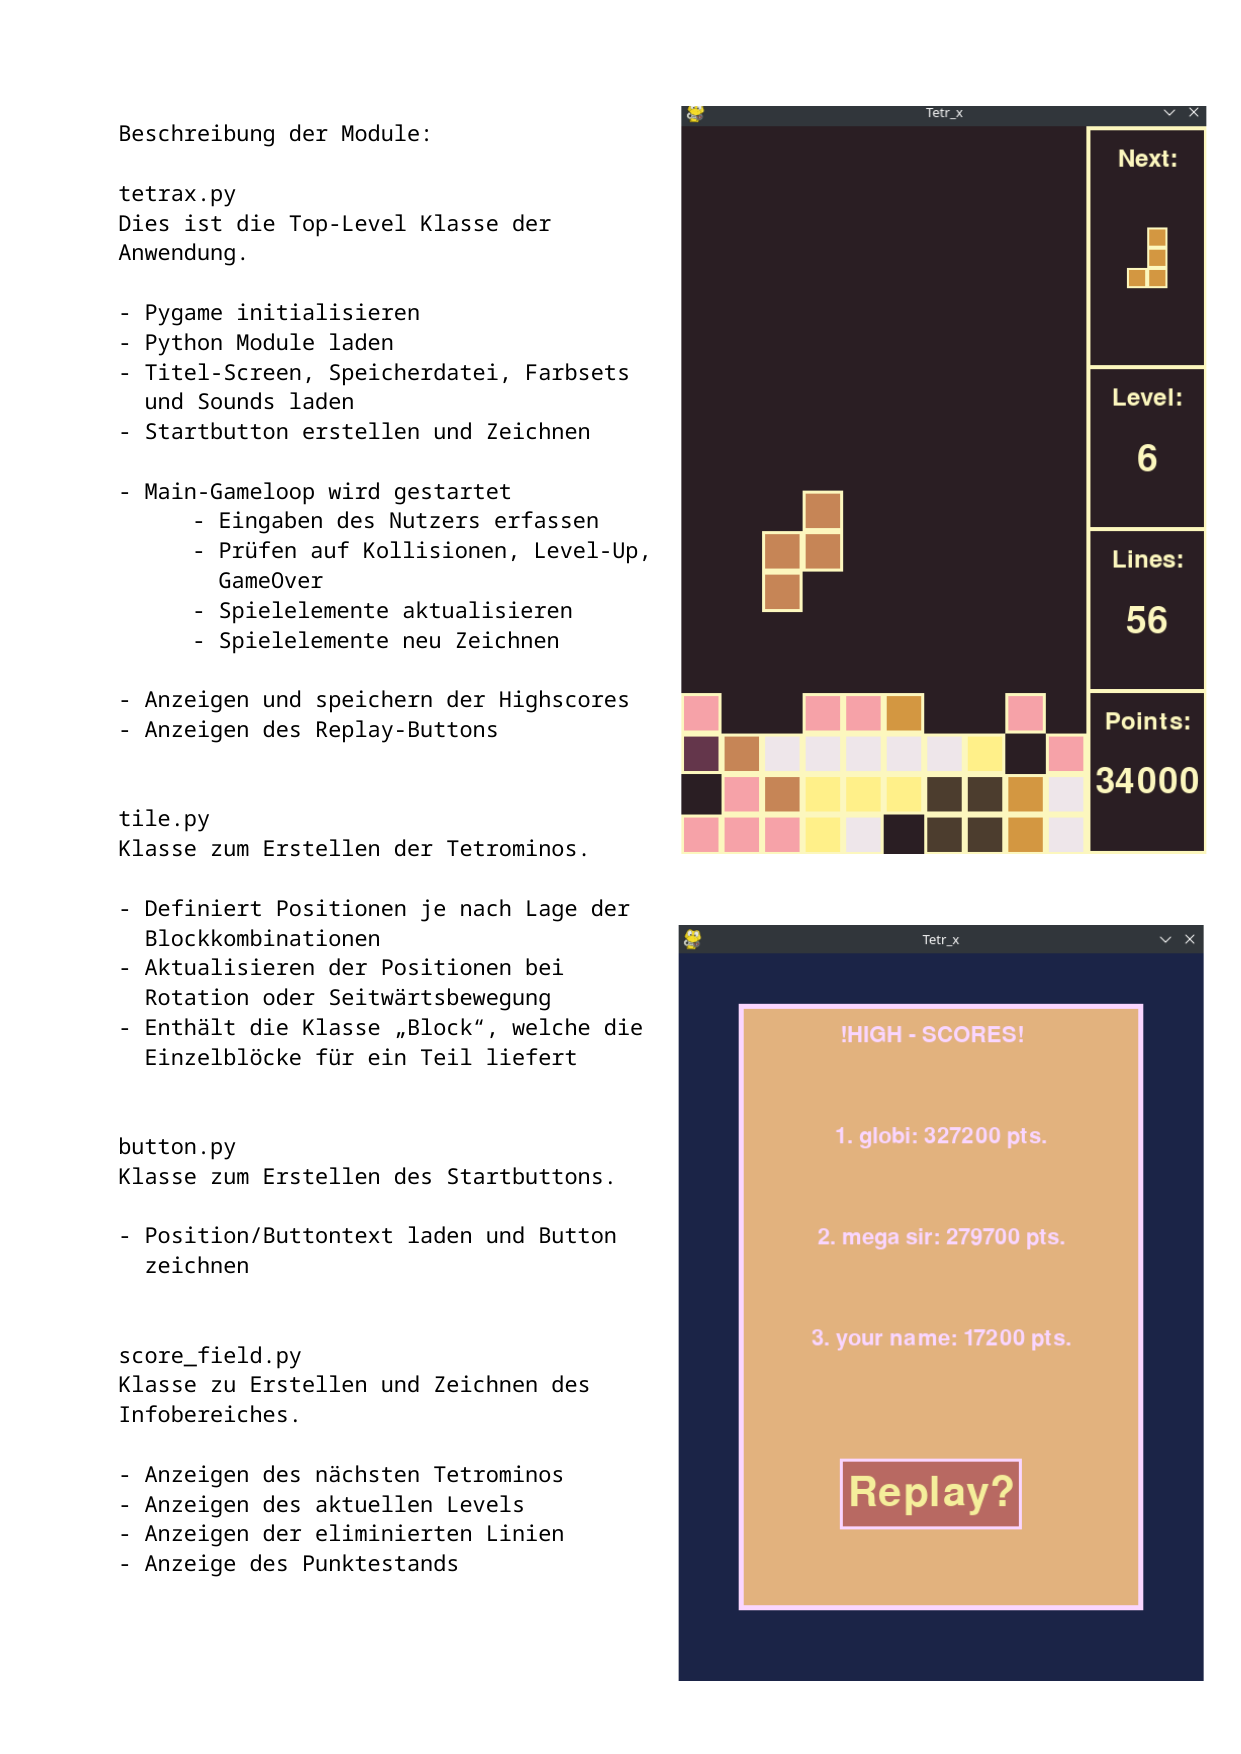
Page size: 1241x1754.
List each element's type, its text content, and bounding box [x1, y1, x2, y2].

text - Python Module laden [118, 327, 681, 356]
text - Prüfen auf Kollisionen, Level-Up, GameOver [118, 535, 681, 595]
text Beschreibung der Module: [118, 118, 681, 148]
text - Titel-Screen, Speicherdatei, Farbsets [118, 356, 681, 386]
text - Pygame initialisieren [118, 297, 681, 327]
text - Enthält die Klasse „Block“, welche die [118, 1012, 678, 1042]
text - Startbutton erstellen und Zeichnen [118, 416, 681, 446]
text zeichnen [118, 1250, 678, 1280]
text - Anzeigen des Replay-Buttons [118, 714, 681, 744]
picture [681, 106, 1207, 854]
text und Sounds laden [118, 386, 681, 416]
text score_field.py [118, 1339, 678, 1369]
text - Definiert Positionen je nach Lage der [118, 893, 1122, 922]
text button.py [118, 1131, 678, 1161]
text - Main-Gameloop wird gestartet [118, 476, 681, 505]
text - Aktualisieren der Positionen bei [118, 952, 678, 982]
text - Spielelemente neu Zeichnen [118, 624, 681, 654]
text - Anzeigen und speichern der Highscores [118, 684, 681, 714]
text Klasse zum Erstellen der Tetrominos. [118, 833, 1122, 863]
text - Spielelemente aktualisieren [118, 595, 681, 624]
text - Anzeige des Punktestands [118, 1548, 678, 1578]
text Dies ist die Top-Level Klasse der Anwendung. [118, 207, 681, 267]
text Einzelblöcke für ein Teil liefert [118, 1042, 678, 1071]
text - Anzeigen des aktuellen Levels [118, 1488, 678, 1518]
text tetrax.py [118, 178, 681, 207]
text - Eingaben des Nutzers erfassen [118, 505, 681, 535]
text - Anzeigen des nächsten Tetrominos [118, 1459, 678, 1488]
text - Anzeigen der eliminierten Linien [118, 1518, 678, 1548]
text Rotation oder Seitwärtsbewegung [118, 982, 678, 1012]
text tile.py [118, 803, 681, 833]
text Klasse zu Erstellen und Zeichnen des Infobereiches. [118, 1369, 678, 1429]
text Blockkombinationen [118, 922, 1122, 952]
picture [678, 925, 1204, 1681]
text Klasse zum Erstellen des Startbuttons. [118, 1161, 678, 1191]
text - Position/Buttontext laden und Button [118, 1220, 678, 1250]
